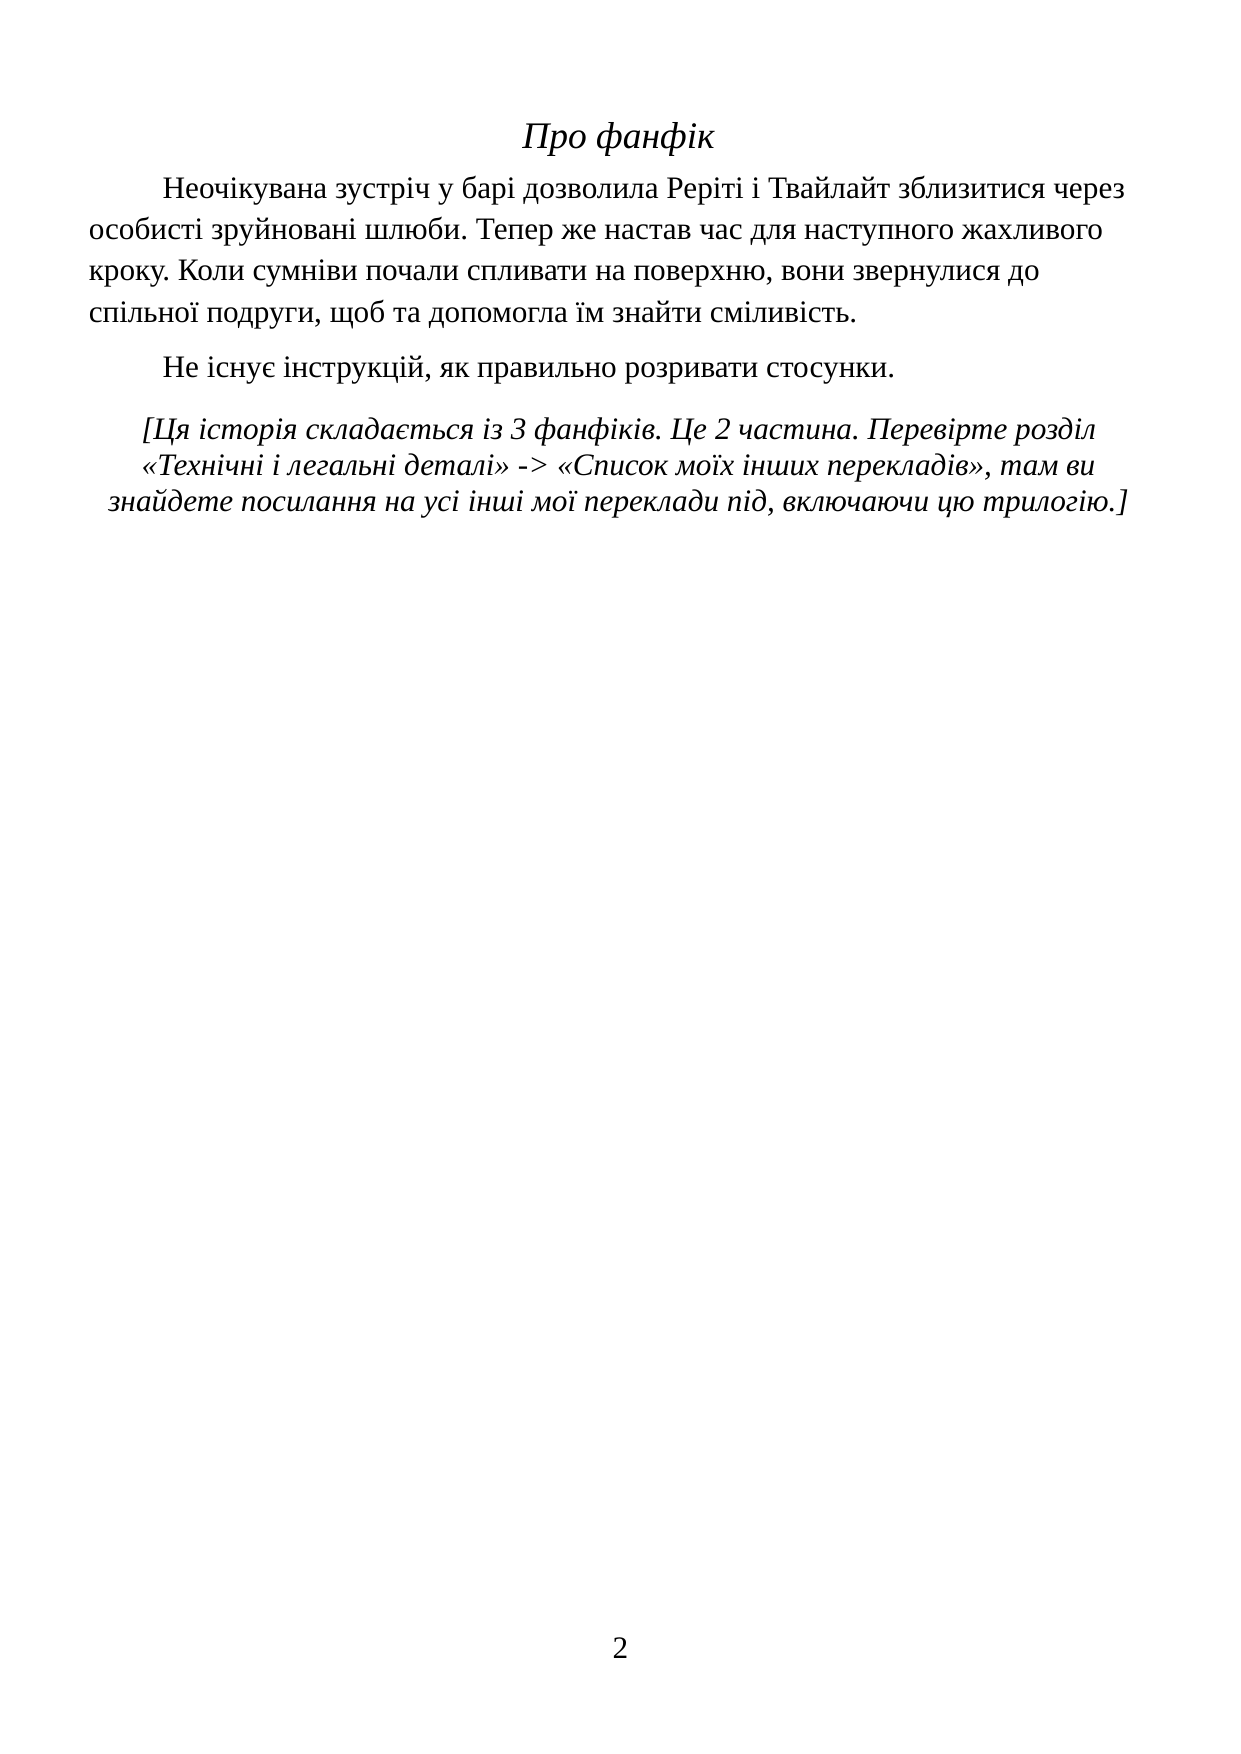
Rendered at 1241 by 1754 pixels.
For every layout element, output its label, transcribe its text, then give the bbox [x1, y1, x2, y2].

text [Ця історія складається із 3 фанфіків. Це 2 частина. Перевірте розділ «Технічні і легальні деталі» -> «Список моїх інших перекладів», там ви знайдете посилання на усі інші мої переклади під, включаючи цю трилогію.] [88, 411, 1152, 518]
text Неочікувана зустріч у барі дозволила Реріті і Твайлайт зблизитися через особисті зруйновані шлюби. Тепер же настав час для наступного жахливого кроку. Коли сумніви почали спливати на поверхню, вони звернулися до спільної подруги, щоб та допомогла їм знайти сміливість. [88, 169, 1152, 329]
subtitle Про фанфік [88, 113, 1152, 157]
text Не існує інструкцій, як правильно розривати стосунки. [88, 349, 1152, 385]
